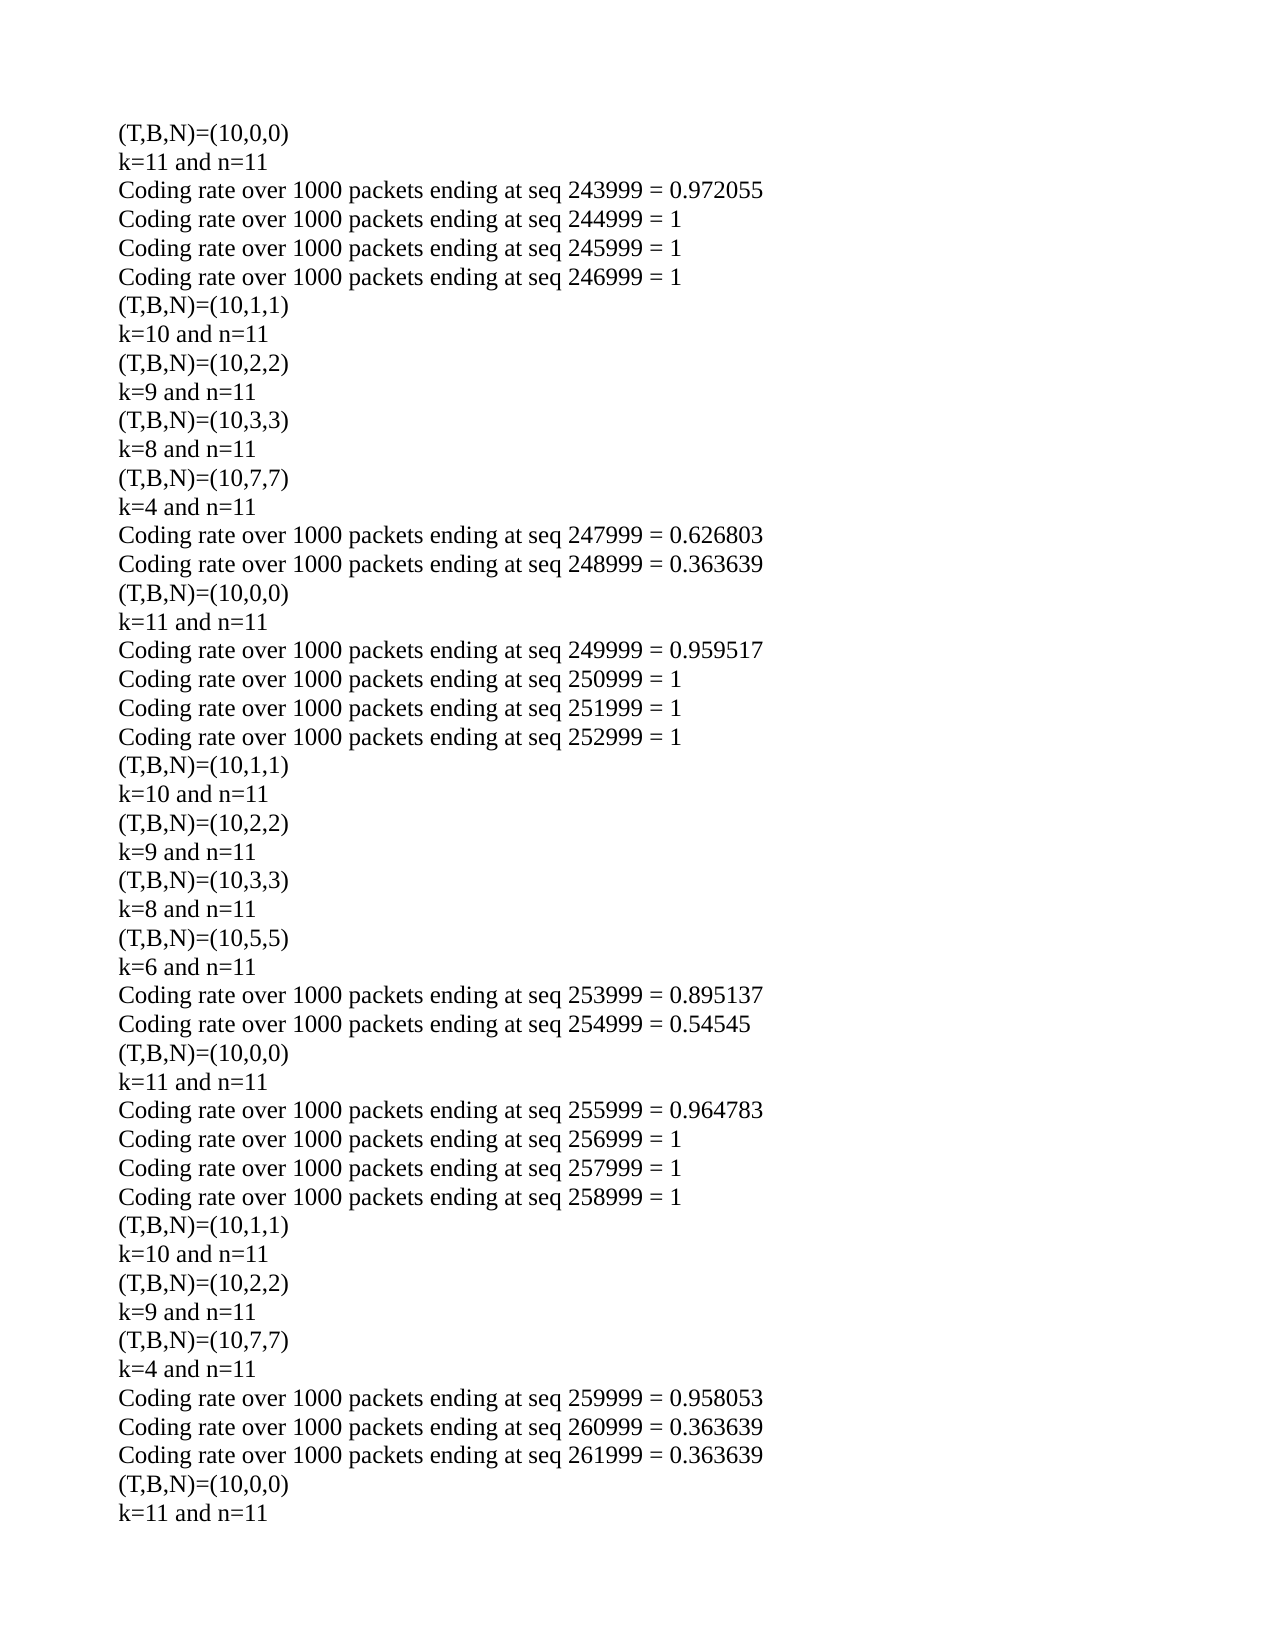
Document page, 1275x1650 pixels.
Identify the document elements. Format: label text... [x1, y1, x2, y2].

text Coding rate over 1000 packets ending at seq 254999 = 0.54545 [118, 1009, 1157, 1038]
text Coding rate over 1000 packets ending at seq 260999 = 0.363639 [118, 1412, 1157, 1441]
text Coding rate over 1000 packets ending at seq 259999 = 0.958053 [118, 1383, 1157, 1412]
text Coding rate over 1000 packets ending at seq 249999 = 0.959517 [118, 636, 1157, 664]
text Coding rate over 1000 packets ending at seq 243999 = 0.972055 [118, 176, 1157, 204]
text (T,B,N)=(10,1,1) [118, 291, 1157, 319]
text k=10 and n=11 [118, 779, 1157, 808]
text (T,B,N)=(10,0,0) [118, 578, 1157, 607]
text Coding rate over 1000 packets ending at seq 257999 = 1 [118, 1153, 1157, 1182]
text Coding rate over 1000 packets ending at seq 244999 = 1 [118, 204, 1157, 233]
text (T,B,N)=(10,5,5) [118, 923, 1157, 952]
text k=11 and n=11 [118, 607, 1157, 636]
text Coding rate over 1000 packets ending at seq 255999 = 0.964783 [118, 1096, 1157, 1124]
text (T,B,N)=(10,7,7) [118, 463, 1157, 492]
text (T,B,N)=(10,0,0) [118, 1038, 1157, 1067]
text Coding rate over 1000 packets ending at seq 253999 = 0.895137 [118, 981, 1157, 1009]
text k=10 and n=11 [118, 319, 1157, 348]
text (T,B,N)=(10,2,2) [118, 1268, 1157, 1297]
text (T,B,N)=(10,3,3) [118, 406, 1157, 434]
text k=11 and n=11 [118, 1067, 1157, 1096]
text Coding rate over 1000 packets ending at seq 258999 = 1 [118, 1182, 1157, 1211]
text k=6 and n=11 [118, 952, 1157, 981]
text k=9 and n=11 [118, 377, 1157, 406]
text (T,B,N)=(10,0,0) [118, 1469, 1157, 1498]
text Coding rate over 1000 packets ending at seq 252999 = 1 [118, 722, 1157, 751]
text Coding rate over 1000 packets ending at seq 245999 = 1 [118, 233, 1157, 262]
text (T,B,N)=(10,2,2) [118, 348, 1157, 377]
text k=10 and n=11 [118, 1239, 1157, 1268]
text Coding rate over 1000 packets ending at seq 256999 = 1 [118, 1124, 1157, 1153]
text (T,B,N)=(10,3,3) [118, 866, 1157, 894]
text k=8 and n=11 [118, 434, 1157, 463]
text k=4 and n=11 [118, 492, 1157, 521]
text Coding rate over 1000 packets ending at seq 251999 = 1 [118, 693, 1157, 722]
text k=9 and n=11 [118, 837, 1157, 866]
text Coding rate over 1000 packets ending at seq 248999 = 0.363639 [118, 549, 1157, 578]
text k=8 and n=11 [118, 894, 1157, 923]
text k=4 and n=11 [118, 1354, 1157, 1383]
text Coding rate over 1000 packets ending at seq 247999 = 0.626803 [118, 521, 1157, 549]
text k=9 and n=11 [118, 1297, 1157, 1326]
text (T,B,N)=(10,1,1) [118, 1211, 1157, 1239]
text k=11 and n=11 [118, 1498, 1157, 1527]
text (T,B,N)=(10,0,0) [118, 118, 1157, 147]
text Coding rate over 1000 packets ending at seq 250999 = 1 [118, 664, 1157, 693]
text Coding rate over 1000 packets ending at seq 246999 = 1 [118, 262, 1157, 291]
text (T,B,N)=(10,7,7) [118, 1326, 1157, 1354]
text k=11 and n=11 [118, 147, 1157, 176]
text (T,B,N)=(10,2,2) [118, 808, 1157, 837]
text (T,B,N)=(10,1,1) [118, 751, 1157, 779]
text Coding rate over 1000 packets ending at seq 261999 = 0.363639 [118, 1441, 1157, 1469]
